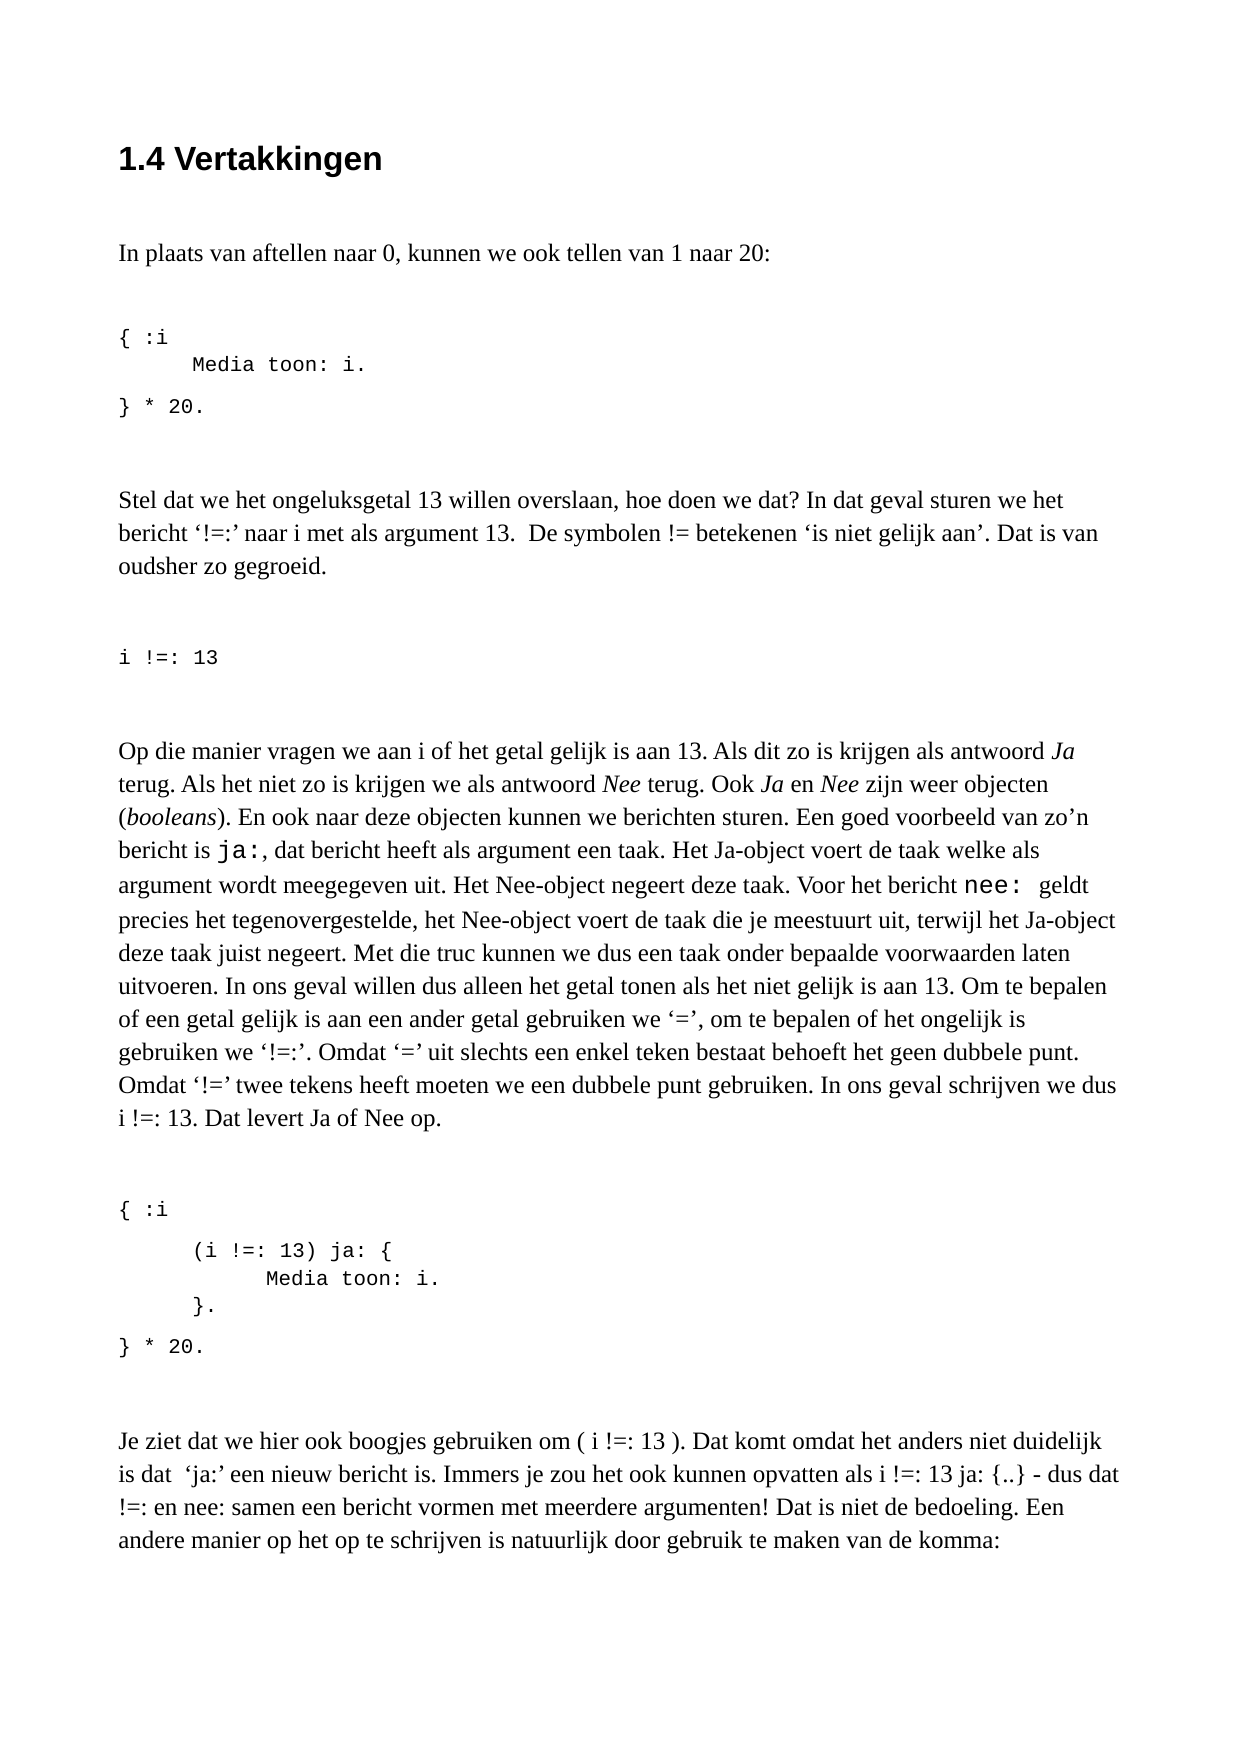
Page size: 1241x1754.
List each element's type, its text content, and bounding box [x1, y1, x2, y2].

text In plaats van aftellen naar 0, kunnen we ook tellen van 1 naar 20: [118, 238, 1122, 266]
text } * 20. [118, 396, 1122, 420]
text (i !=: 13) ja: { Media toon: i. }. [118, 1240, 1122, 1318]
text } * 20. [118, 1337, 1122, 1360]
text Je ziet dat we hier ook boogjes gebruiken om ( i !=: 13 ). Dat komt omdat het anders niet duidelijk is dat ‘ja:’ een nieuw bericht is. Immers je zou het ook kunnen opvatten als i !=: 13 ja: {..} - dus dat !=: en nee: samen een bericht vormen met meerdere argumenten! Dat is niet de bedoeling. Een andere manier op het op te schrijven is natuurlijk door gebruik te maken van de komma: [118, 1426, 1122, 1554]
text { :i [118, 1199, 1122, 1222]
text Op die manier vragen we aan i of het getal gelijk is aan 13. Als dit zo is krijgen als antwoord Ja terug. Als het niet zo is krijgen we als antwoord Nee terug. Ook Ja en Nee zijn weer objecten (booleans). En ook naar deze objecten kunnen we berichten sturen. Een goed voorbeeld van zo’n bericht is ja:, dat bericht heeft als argument een taak. Het Ja-object voert de taak welke als argument wordt meegegeven uit. Het Nee-object negeert deze taak. Voor het bericht nee: geldt precies het tegenovergestelde, het Nee-object voert de taak die je meestuurt uit, terwijl het Ja-object deze taak juist negeert. Met die truc kunnen we dus een taak onder bepaalde voorwaarden laten uitvoeren. In ons geval willen dus alleen het getal tonen als het niet gelijk is aan 13. Om te bepalen of een getal gelijk is aan een ander getal gebruiken we ‘=’, om te bepalen of het ongelijk is gebruiken we ‘!=:’. Omdat ‘=’ uit slechts een enkel teken bestaat behoeft het geen dubbele punt. Omdat ‘!=’ twee tekens heeft moeten we een dubbele punt gebruiken. In ons geval schrijven we dus i !=: 13. Dat levert Ja of Nee op. [118, 736, 1122, 1132]
subtitle 1.4 Vertakkingen [118, 139, 1122, 178]
text { :i Media toon: i. [118, 327, 1122, 378]
text Stel dat we het ongeluksgetal 13 willen overslaan, hoe doen we dat? In dat geval sturen we het bericht ‘!=:’ naar i met als argument 13. De symbolen != betekenen ‘is niet gelijk aan’. Dat is van oudsher zo gegroeid. [118, 485, 1122, 580]
text i !=: 13 [118, 647, 1122, 670]
